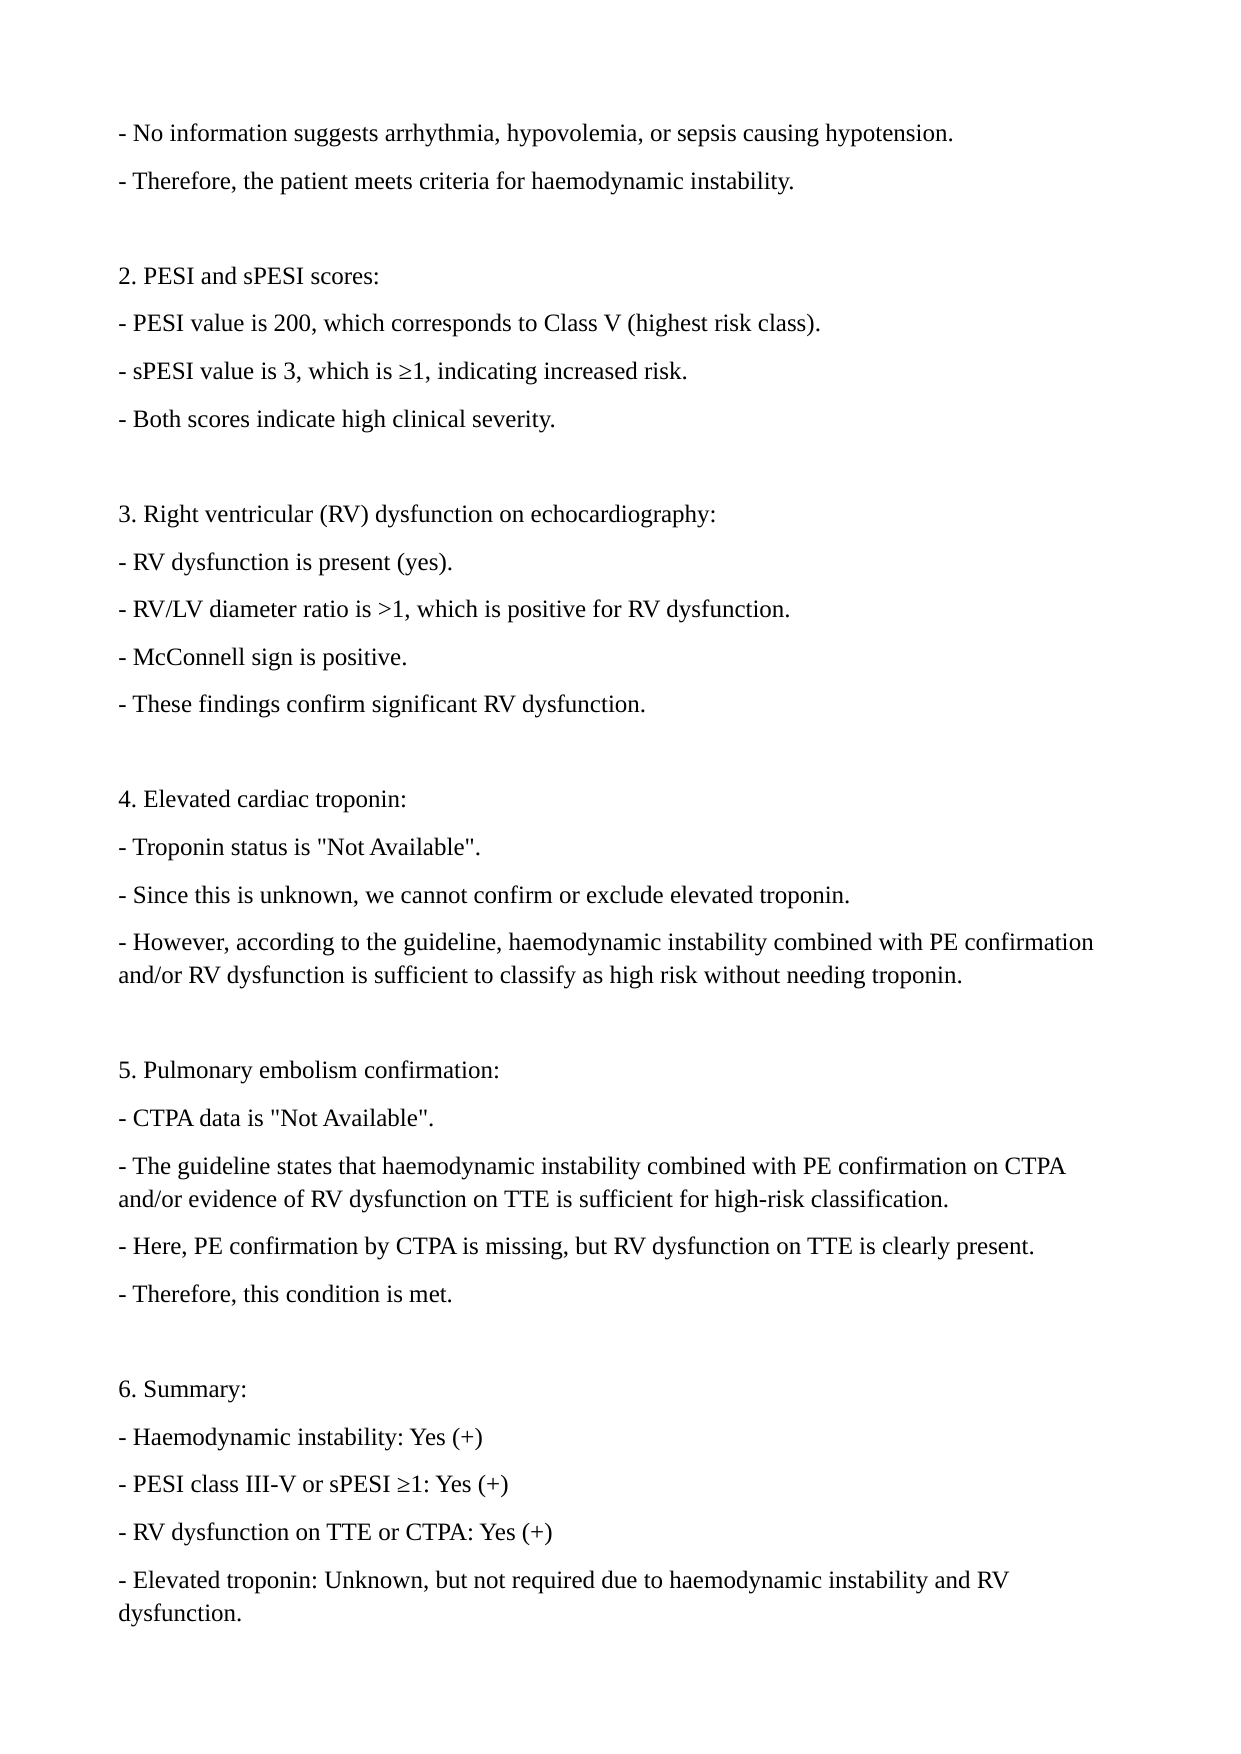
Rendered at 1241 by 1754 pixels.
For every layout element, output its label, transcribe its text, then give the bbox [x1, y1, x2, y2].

text - sPESI value is 3, which is ≥1, indicating increased risk. [118, 356, 1122, 385]
text - McConnell sign is positive. [118, 642, 1122, 671]
text - PESI class III-V or sPESI ≥1: Yes (+) [118, 1469, 1122, 1498]
text - Therefore, this condition is met. [118, 1279, 1122, 1308]
text - CTPA data is "Not Available". [118, 1103, 1122, 1132]
text 3. Right ventricular (RV) dysfunction on echocardiography: [118, 499, 1122, 528]
text - Therefore, the patient meets criteria for haemodynamic instability. [118, 166, 1122, 194]
text - Both scores indicate high clinical severity. [118, 404, 1122, 432]
text - These findings confirm significant RV dysfunction. [118, 689, 1122, 718]
text - RV/LV diameter ratio is >1, which is positive for RV dysfunction. [118, 594, 1122, 623]
text 5. Pulmonary embolism confirmation: [118, 1056, 1122, 1084]
text - Haemodynamic instability: Yes (+) [118, 1422, 1122, 1451]
text - Here, PE confirmation by CTPA is missing, but RV dysfunction on TTE is clearly present. [118, 1231, 1122, 1260]
text 2. PESI and sPESI scores: [118, 261, 1122, 290]
text 6. Summary: [118, 1374, 1122, 1403]
text - Since this is unknown, we cannot confirm or exclude elevated troponin. [118, 880, 1122, 908]
text - RV dysfunction on TTE or CTPA: Yes (+) [118, 1517, 1122, 1546]
text 4. Elevated cardiac troponin: [118, 784, 1122, 813]
text - PESI value is 200, which corresponds to Class V (highest risk class). [118, 308, 1122, 337]
text - Elevated troponin: Unknown, but not required due to haemodynamic instability and RV dysfunction. [118, 1565, 1122, 1626]
text - Troponin status is "Not Available". [118, 832, 1122, 861]
text - The guideline states that haemodynamic instability combined with PE confirmation on CTPA and/or evidence of RV dysfunction on TTE is sufficient for high-risk classification. [118, 1151, 1122, 1213]
text - However, according to the guideline, haemodynamic instability combined with PE confirmation and/or RV dysfunction is sufficient to classify as high risk without needing troponin. [118, 927, 1122, 989]
text - RV dysfunction is present (yes). [118, 547, 1122, 575]
text - No information suggests arrhythmia, hypovolemia, or sepsis causing hypotension. [118, 118, 1122, 147]
